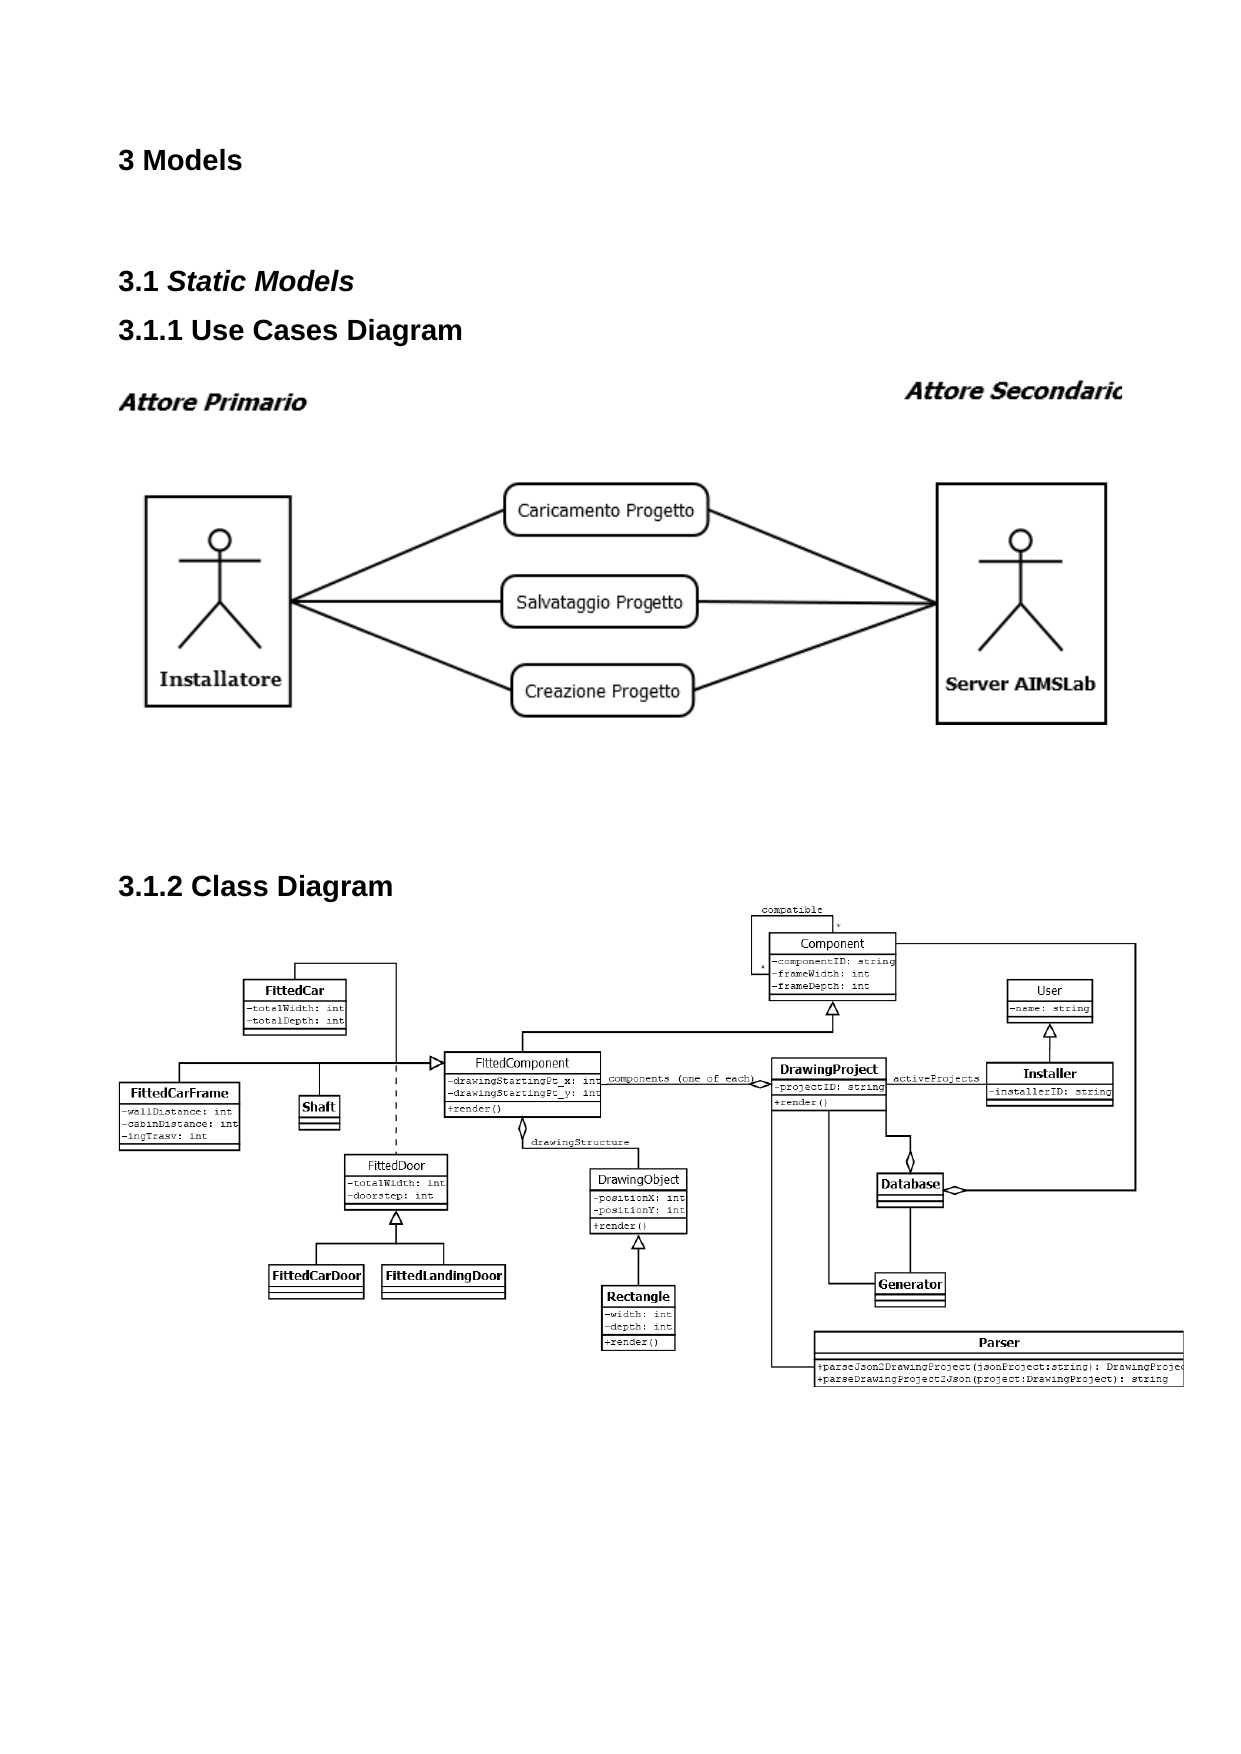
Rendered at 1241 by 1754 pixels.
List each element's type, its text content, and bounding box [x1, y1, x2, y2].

subtitle 3.1.1 Use Cases Diagram [118, 312, 1122, 346]
subtitle 3.1 Static Models [118, 264, 1122, 298]
subtitle 3.1.2 Class Diagram [118, 868, 1122, 902]
subtitle 3 Models [118, 143, 1122, 177]
